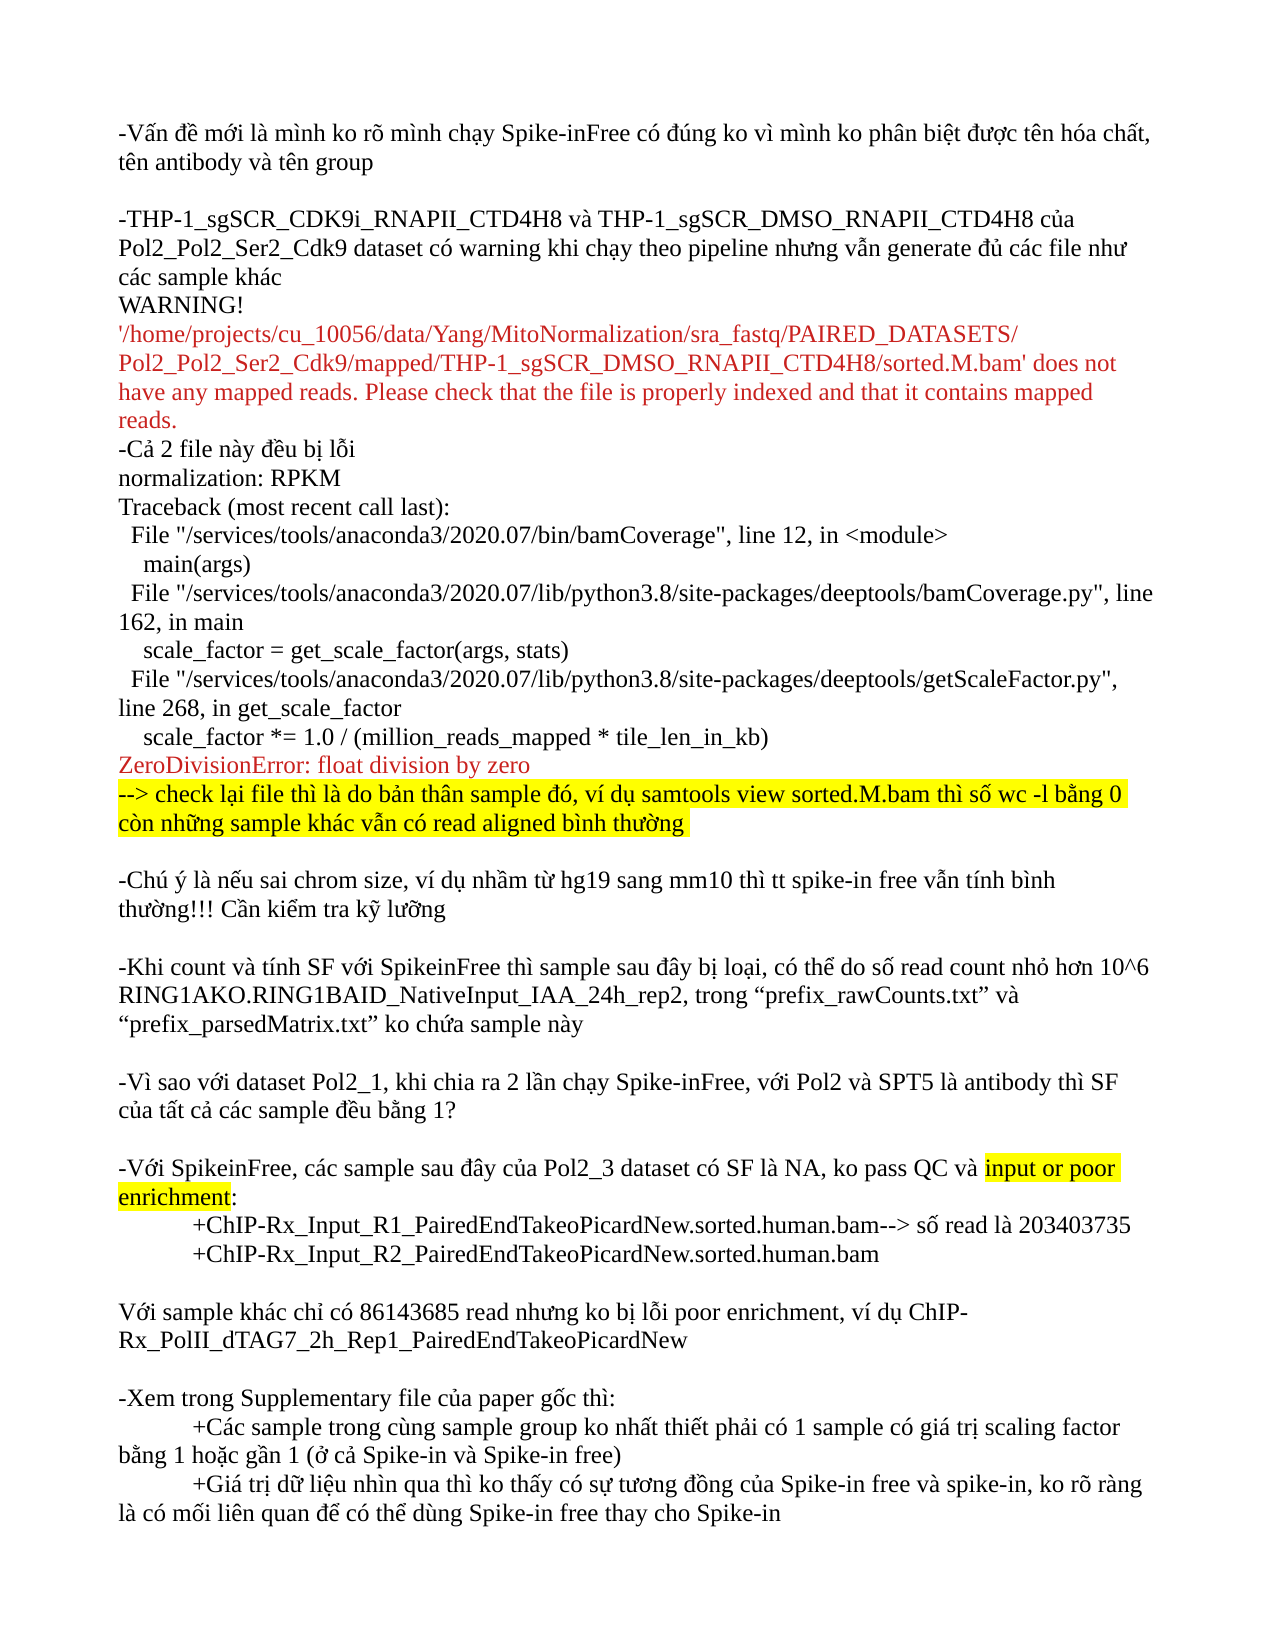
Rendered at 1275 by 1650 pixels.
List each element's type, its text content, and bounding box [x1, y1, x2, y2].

text +ChIP-Rx_Input_R1_PairedEndTakeoPicardNew.sorted.human.bam--> số read là 203403735 [118, 1211, 1157, 1239]
text normalization: RPKM [118, 463, 1157, 492]
text -THP-1_sgSCR_CDK9i_RNAPII_CTD4H8 và THP-1_sgSCR_DMSO_RNAPII_CTD4H8 của Pol2_Pol2_Ser2_Cdk9 dataset có warning khi chạy theo pipeline nhưng vẫn generate đủ các file như các sample khác [118, 204, 1157, 291]
text main(args) [118, 549, 1157, 578]
text File "/services/tools/anaconda3/2020.07/lib/python3.8/site-packages/deeptools/getScaleFactor.py", line 268, in get_scale_factor [118, 664, 1157, 722]
text File "/services/tools/anaconda3/2020.07/bin/bamCoverage", line 12, in <module> [118, 521, 1157, 549]
text --> check lại file thì là do bản thân sample đó, ví dụ samtools view sorted.M.bam thì số wc -l bằng 0 còn những sample khác vẫn có read aligned bình thường [118, 779, 1157, 837]
text Traceback (most recent call last): [118, 492, 1157, 521]
text Với sample khác chỉ có 86143685 read nhưng ko bị lỗi poor enrichment, ví dụ ChIP-Rx_PolII_dTAG7_2h_Rep1_PairedEndTakeoPicardNew [118, 1297, 1157, 1354]
text +ChIP-Rx_Input_R2_PairedEndTakeoPicardNew.sorted.human.bam [118, 1239, 1157, 1268]
text +Giá trị dữ liệu nhìn qua thì ko thấy có sự tương đồng của Spike-in free và spike-in, ko rõ ràng là có mối liên quan để có thể dùng Spike-in free thay cho Spike-in [118, 1469, 1157, 1527]
text WARNING! '/home/projects/cu_10056/data/Yang/MitoNormalization/sra_fastq/PAIRED_DATASETS/Pol2_Pol2_Ser2_Cdk9/mapped/THP-1_sgSCR_DMSO_RNAPII_CTD4H8/sorted.M.bam' does not have any mapped reads. Please check that the file is properly indexed and that it contains mapped reads. [118, 291, 1157, 434]
text scale_factor = get_scale_factor(args, stats) [118, 636, 1157, 664]
text -Xem trong Supplementary file của paper gốc thì: [118, 1383, 1157, 1412]
text -Chú ý là nếu sai chrom size, ví dụ nhầm từ hg19 sang mm10 thì tt spike-in free vẫn tính bình thường!!! Cần kiểm tra kỹ lưỡng [118, 866, 1157, 923]
text -Cả 2 file này đều bị lỗi [118, 434, 1157, 463]
text ZeroDivisionError: float division by zero [118, 751, 1157, 779]
text RING1AKO.RING1BAID_NativeInput_IAA_24h_rep2, trong “prefix_rawCounts.txt” và “prefix_parsedMatrix.txt” ko chứa sample này [118, 981, 1157, 1038]
text -Với SpikeinFree, các sample sau đây của Pol2_3 dataset có SF là NA, ko pass QC và input or poor enrichment: [118, 1153, 1157, 1211]
text +Các sample trong cùng sample group ko nhất thiết phải có 1 sample có giá trị scaling factor bằng 1 hoặc gần 1 (ở cả Spike-in và Spike-in free) [118, 1412, 1157, 1469]
text -Vấn đề mới là mình ko rõ mình chạy Spike-inFree có đúng ko vì mình ko phân biệt được tên hóa chất, tên antibody và tên group [118, 118, 1157, 176]
text -Khi count và tính SF với SpikeinFree thì sample sau đây bị loại, có thể do số read count nhỏ hơn 10^6 [118, 952, 1157, 981]
text scale_factor *= 1.0 / (million_reads_mapped * tile_len_in_kb) [118, 722, 1157, 751]
text File "/services/tools/anaconda3/2020.07/lib/python3.8/site-packages/deeptools/bamCoverage.py", line 162, in main [118, 578, 1157, 636]
text -Vì sao với dataset Pol2_1, khi chia ra 2 lần chạy Spike-inFree, với Pol2 và SPT5 là antibody thì SF của tất cả các sample đều bằng 1? [118, 1067, 1157, 1124]
